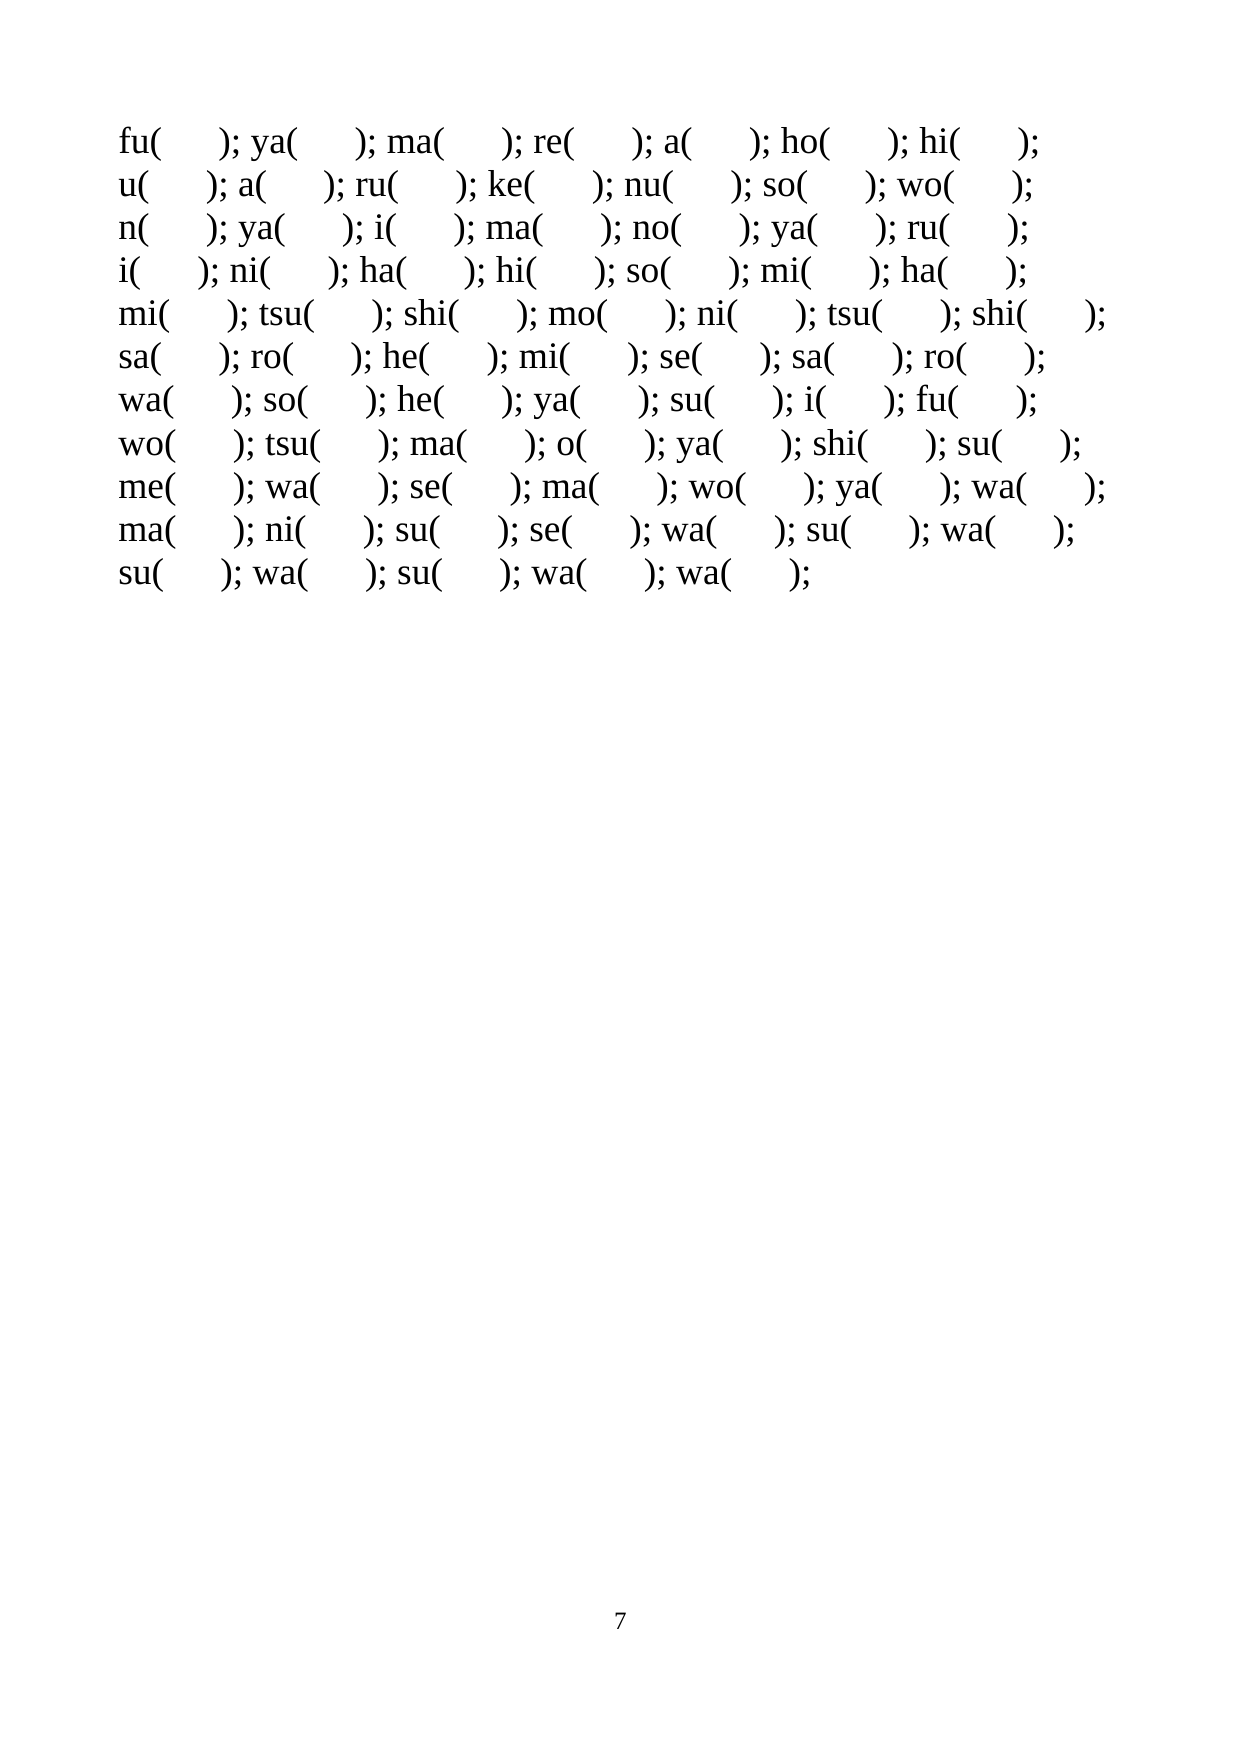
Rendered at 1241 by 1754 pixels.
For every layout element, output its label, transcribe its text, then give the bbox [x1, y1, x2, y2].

text ma( ); ni( ); su( ); se( ); wa( ); su( ); wa( ); [118, 506, 1122, 549]
text me( ); wa( ); se( ); ma( ); wo( ); ya( ); wa( ); [118, 463, 1122, 506]
text wa( ); so( ); he( ); ya( ); su( ); i( ); fu( ); [118, 377, 1122, 420]
text mi( ); tsu( ); shi( ); mo( ); ni( ); tsu( ); shi( ); [118, 291, 1122, 334]
text n( ); ya( ); i( ); ma( ); no( ); ya( ); ru( ); [118, 204, 1122, 247]
text fu( ); ya( ); ma( ); re( ); a( ); ho( ); hi( ); [118, 118, 1122, 161]
text u( ); a( ); ru( ); ke( ); nu( ); so( ); wo( ); [118, 161, 1122, 204]
text i( ); ni( ); ha( ); hi( ); so( ); mi( ); ha( ); [118, 247, 1122, 291]
text su( ); wa( ); su( ); wa( ); wa( ); [118, 549, 1122, 592]
text sa( ); ro( ); he( ); mi( ); se( ); sa( ); ro( ); [118, 334, 1122, 377]
text wo( ); tsu( ); ma( ); o( ); ya( ); shi( ); su( ); [118, 420, 1122, 463]
